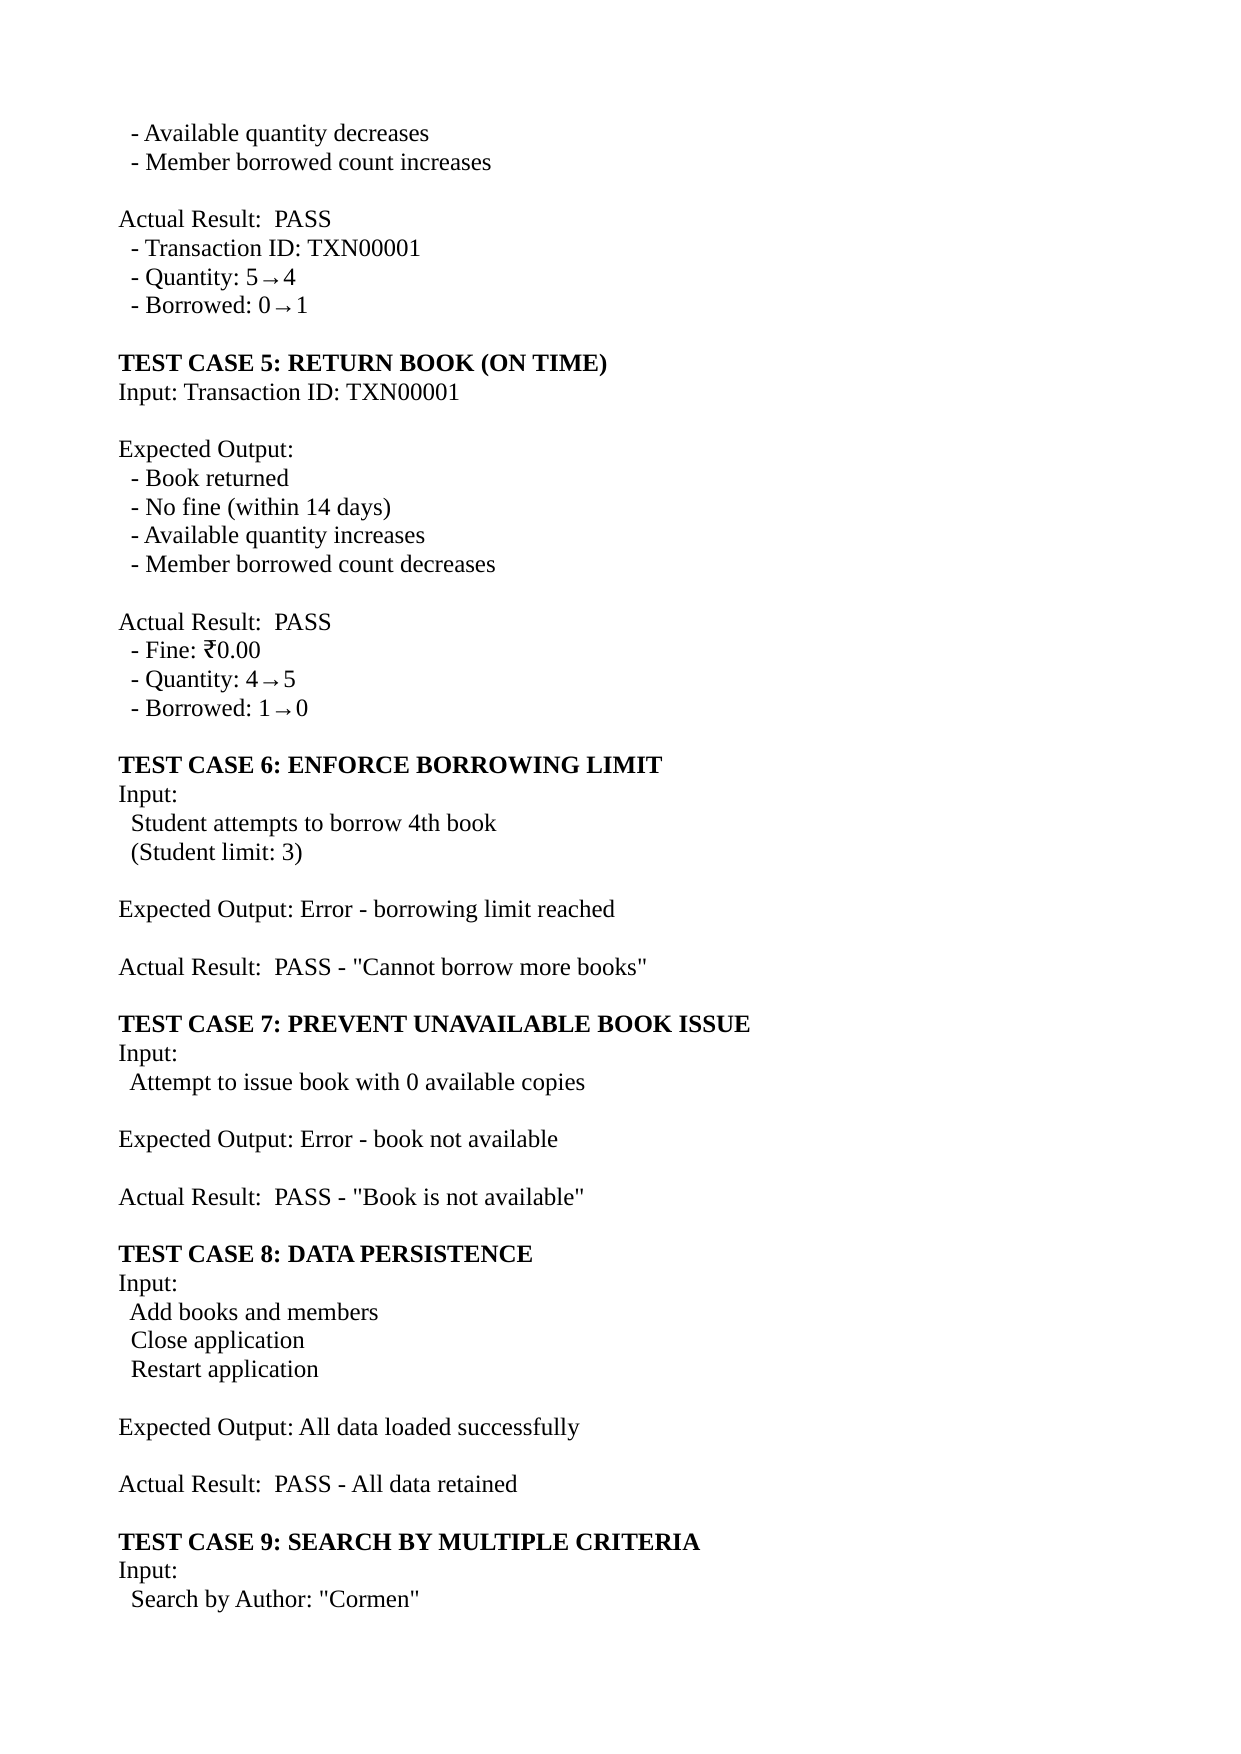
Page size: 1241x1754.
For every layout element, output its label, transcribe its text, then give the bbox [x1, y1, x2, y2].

text Actual Result: PASS - "Cannot borrow more books" [118, 952, 1122, 981]
text Expected Output: All data loaded successfully [118, 1412, 1122, 1441]
text TEST CASE 8: DATA PERSISTENCE [118, 1239, 1122, 1268]
text - Member borrowed count increases [118, 147, 1122, 176]
text Restart application [118, 1354, 1122, 1383]
text - Member borrowed count decreases [118, 549, 1122, 578]
text - Fine: ₹0.00 [118, 636, 1122, 664]
text Attempt to issue book with 0 available copies [118, 1067, 1122, 1096]
text (Student limit: 3) [118, 837, 1122, 866]
text Input: [118, 1038, 1122, 1067]
text Expected Output: Error - borrowing limit reached [118, 894, 1122, 923]
text - Available quantity increases [118, 521, 1122, 549]
text Actual Result: PASS - "Book is not available" [118, 1182, 1122, 1211]
text - Available quantity decreases [118, 118, 1122, 147]
text Input: Transaction ID: TXN00001 [118, 377, 1122, 406]
text TEST CASE 6: ENFORCE BORROWING LIMIT [118, 751, 1122, 779]
text Expected Output: Error - book not available [118, 1124, 1122, 1153]
text Actual Result: PASS [118, 607, 1122, 636]
text - Transaction ID: TXN00001 [118, 233, 1122, 262]
text - Borrowed: 1→0 [118, 693, 1122, 722]
text Search by Author: "Cormen" [118, 1584, 1122, 1613]
text - No fine (within 14 days) [118, 492, 1122, 521]
text - Borrowed: 0→1 [118, 291, 1122, 319]
text TEST CASE 9: SEARCH BY MULTIPLE CRITERIA [118, 1527, 1122, 1556]
text Input: [118, 1556, 1122, 1584]
text Close application [118, 1326, 1122, 1354]
text Add books and members [118, 1297, 1122, 1326]
text Student attempts to borrow 4th book [118, 808, 1122, 837]
text Expected Output: [118, 434, 1122, 463]
text TEST CASE 5: RETURN BOOK (ON TIME) [118, 348, 1122, 377]
text - Book returned [118, 463, 1122, 492]
text Input: [118, 1268, 1122, 1297]
text - Quantity: 5→4 [118, 262, 1122, 291]
text - Quantity: 4→5 [118, 664, 1122, 693]
text Input: [118, 779, 1122, 808]
text Actual Result: PASS [118, 204, 1122, 233]
text TEST CASE 7: PREVENT UNAVAILABLE BOOK ISSUE [118, 1009, 1122, 1038]
text Actual Result: PASS - All data retained [118, 1469, 1122, 1498]
